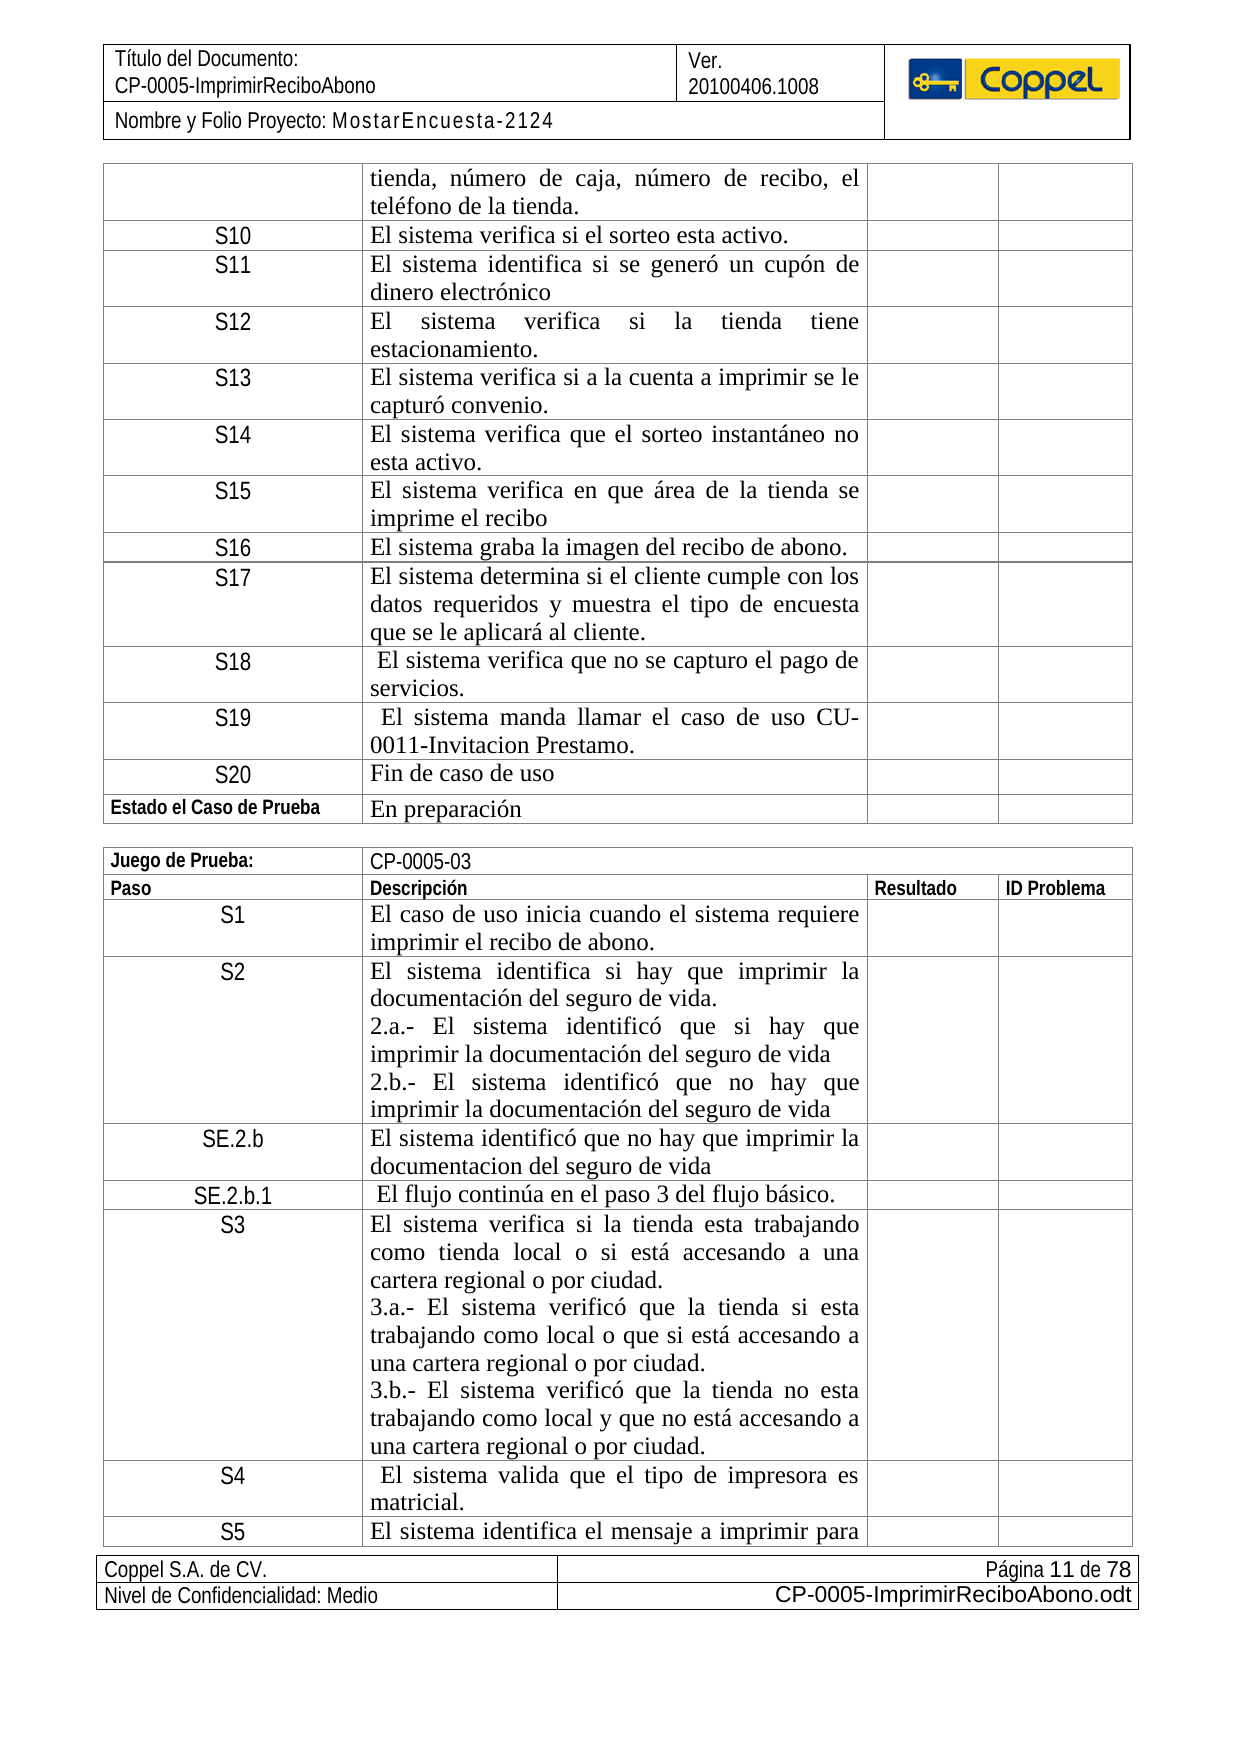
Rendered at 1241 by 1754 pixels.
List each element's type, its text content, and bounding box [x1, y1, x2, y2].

table_cell [999, 1210, 1132, 1460]
table_cell Descripción [363, 875, 867, 899]
table_cell [999, 647, 1132, 702]
table_cell S13 [104, 364, 362, 419]
table_cell [999, 900, 1132, 956]
table_cell El sistema graba la imagen del recibo de abono. [363, 533, 867, 561]
table_cell [868, 1210, 998, 1460]
table_cell S5 [104, 1517, 362, 1546]
table_cell SE.2.b.1 [104, 1181, 362, 1209]
table_cell El sistema verifica en que área de la tienda se imprime el recibo [363, 476, 867, 532]
table_cell S20 [104, 760, 362, 794]
table_cell El sistema verifica que el sorteo instantáneo no esta activo. [363, 420, 867, 475]
table_cell El sistema determina si el cliente cumple con los datos requeridos y muestra el tipo de encuesta que se le aplicará al cliente. [363, 563, 867, 646]
table_cell S17 [104, 563, 362, 646]
table_cell S2 [104, 957, 362, 1123]
table_cell [868, 164, 998, 220]
table_cell [868, 251, 998, 306]
table_cell [868, 221, 998, 249]
table_cell El sistema identifica si se generó un cupón de dinero electrónico [363, 251, 867, 306]
table_cell S10 [104, 221, 362, 249]
table_cell [999, 795, 1132, 823]
table_cell [999, 1124, 1132, 1179]
table_cell [868, 420, 998, 475]
table_cell [868, 476, 998, 532]
table_cell tienda, número de caja, número de recibo, el teléfono de la tienda. [363, 164, 867, 220]
table_cell [868, 760, 998, 794]
table_cell S14 [104, 420, 362, 475]
table_cell S1 [104, 900, 362, 956]
table_cell [999, 1517, 1132, 1546]
table_cell S11 [104, 251, 362, 306]
table_cell S18 [104, 647, 362, 702]
table_cell SE.2.b [104, 1124, 362, 1179]
table_cell [999, 957, 1132, 1123]
table_cell El sistema valida que el tipo de impresora es matricial. [363, 1461, 867, 1516]
table_cell [999, 1461, 1132, 1516]
table_cell [868, 900, 998, 956]
table_cell [868, 957, 998, 1123]
table_cell El sistema verifica si el sorteo esta activo. [363, 221, 867, 249]
table_cell [999, 364, 1132, 419]
table_cell S4 [104, 1461, 362, 1516]
table_cell [868, 1517, 998, 1546]
table_cell Fin de caso de uso [363, 760, 867, 794]
table_cell El sistema verifica si la tienda tiene estacionamiento. [363, 307, 867, 362]
table_cell [999, 760, 1132, 794]
table_cell [868, 1461, 998, 1516]
table_cell [999, 533, 1132, 561]
table_cell ID Problema [999, 875, 1132, 899]
table_header CP-0005-03 [363, 848, 1132, 874]
table_cell [999, 420, 1132, 475]
table_cell [999, 703, 1132, 758]
table_cell S19 [104, 703, 362, 758]
table_cell El sistema identifica si hay que imprimir la documentación del seguro de vida. 2.a.- El sistema identificó que si hay que imprimir la documentación del seguro de vida 2.b.- El sistema identificó que no hay que imprimir la documentación del seguro de vida [363, 957, 867, 1123]
table_cell [999, 164, 1132, 220]
table_cell [868, 307, 998, 362]
table_cell [868, 563, 998, 646]
table_cell S15 [104, 476, 362, 532]
table_cell [868, 364, 998, 419]
table_cell [868, 703, 998, 758]
table_cell El sistema identificó que no hay que imprimir la documentacion del seguro de vida [363, 1124, 867, 1179]
table_cell [868, 533, 998, 561]
table_cell En preparación [363, 795, 867, 823]
table_cell Paso [104, 875, 362, 899]
table_cell El sistema identifica el mensaje a imprimir para [363, 1517, 867, 1546]
table_cell Estado el Caso de Prueba [104, 795, 362, 823]
table_header Juego de Prueba: [104, 848, 362, 874]
table_cell El sistema verifica si a la cuenta a imprimir se le capturó convenio. [363, 364, 867, 419]
table_cell El sistema verifica si la tienda esta trabajando como tienda local o si está accesando a una cartera regional o por ciudad. 3.a.- El sistema verificó que la tienda si esta trabajando como local o que si está accesando a una cartera regional o por ciudad. 3.b.- El sistema verificó que la tienda no esta trabajando como local y que no está accesando a una cartera regional o por ciudad. [363, 1210, 867, 1460]
table_cell [868, 1181, 998, 1209]
table_cell [868, 647, 998, 702]
table_cell [999, 1181, 1132, 1209]
table_cell [999, 563, 1132, 646]
table_cell [999, 251, 1132, 306]
table_cell El sistema verifica que no se capturo el pago de servicios. [363, 647, 867, 702]
table_cell El caso de uso inicia cuando el sistema requiere imprimir el recibo de abono. [363, 900, 867, 956]
table_cell S3 [104, 1210, 362, 1460]
table_cell S12 [104, 307, 362, 362]
table_cell S16 [104, 533, 362, 561]
table_cell [868, 1124, 998, 1179]
table_cell El sistema manda llamar el caso de uso CU-0011-Invitacion Prestamo. [363, 703, 867, 758]
table_cell Resultado [868, 875, 998, 899]
table_cell [104, 164, 362, 220]
table_cell [999, 307, 1132, 362]
table_cell [868, 795, 998, 823]
table_cell [999, 221, 1132, 249]
table_cell [999, 476, 1132, 532]
table_cell El flujo continúa en el paso 3 del flujo básico. [363, 1181, 867, 1209]
